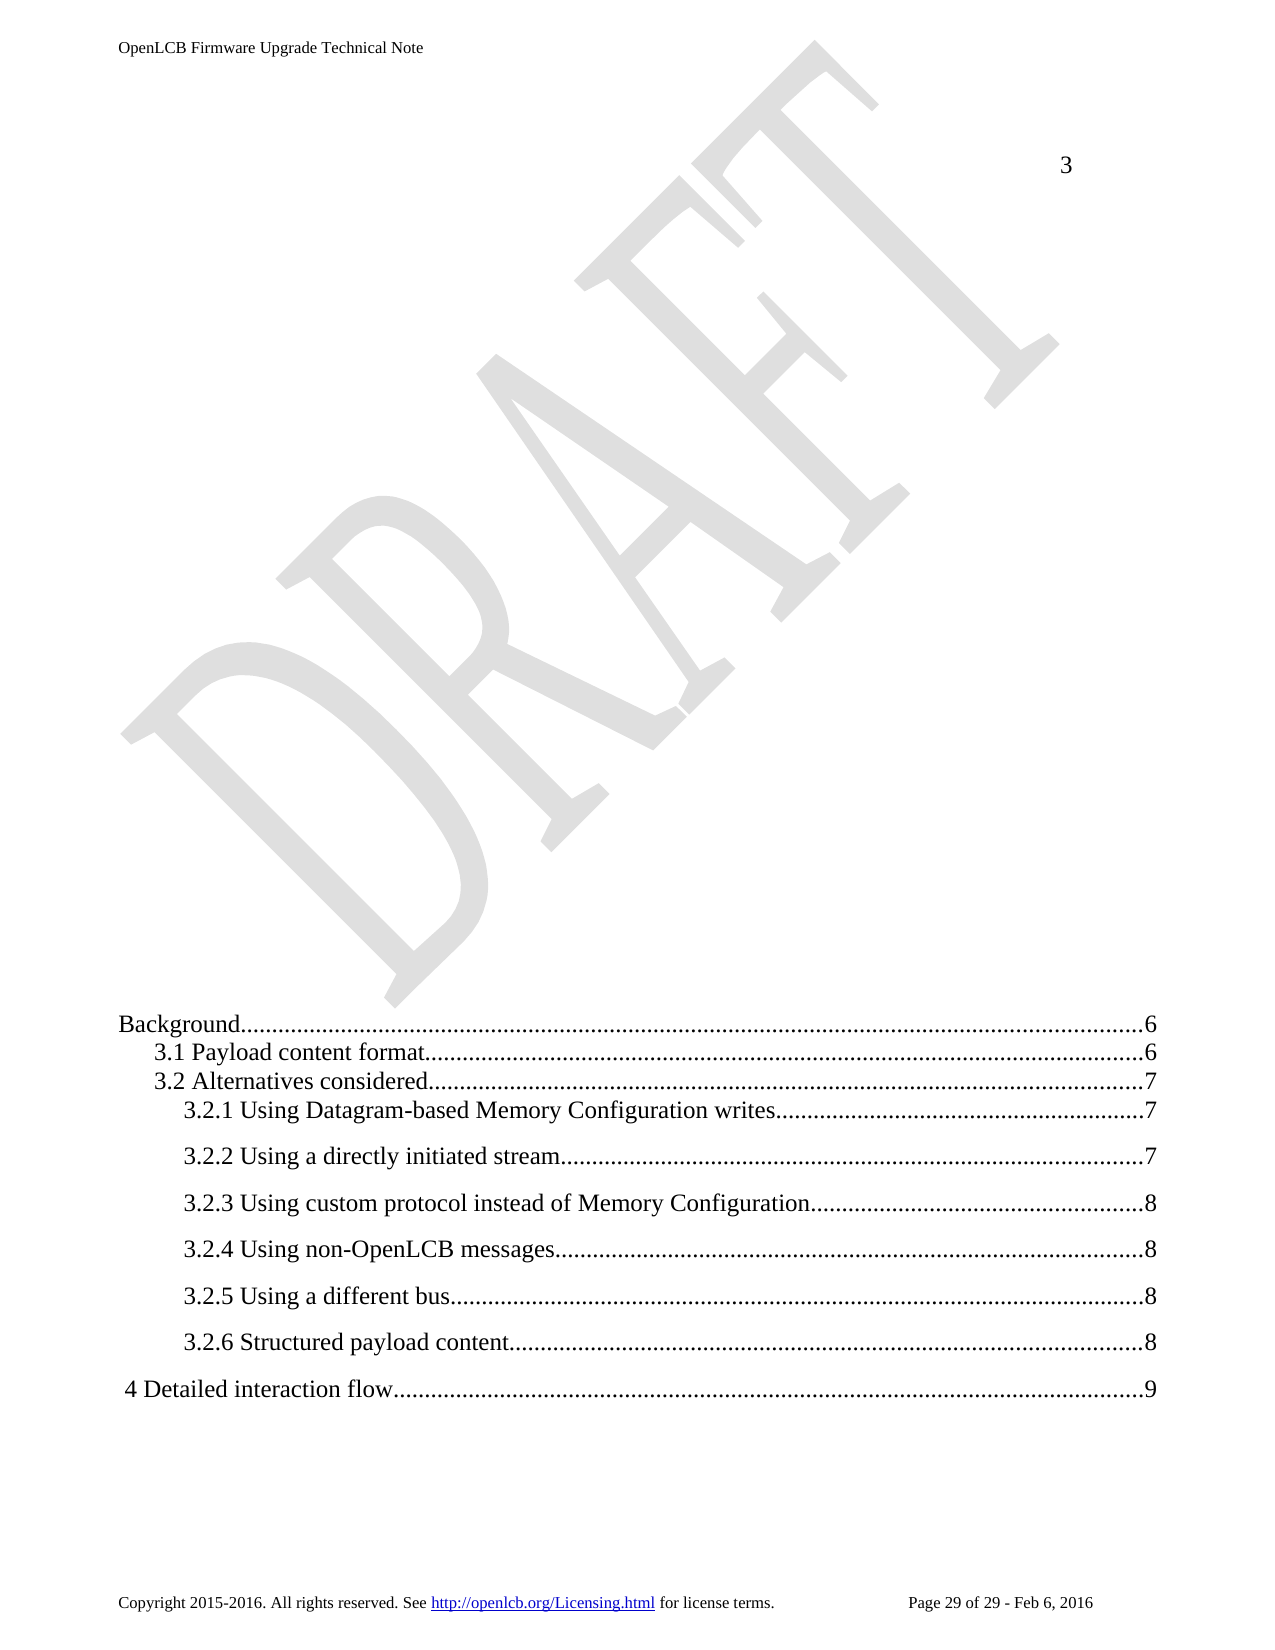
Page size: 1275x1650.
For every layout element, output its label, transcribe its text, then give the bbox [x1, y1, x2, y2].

text 3 Background 6 [118, 150, 1157, 1037]
text 3.2 Alternatives considered 7 [148, 1066, 1157, 1095]
text 3.2.1 Using Datagram-based Memory Configuration writes 7 [177, 1095, 1157, 1124]
text 4 Detailed interaction flow 9 [118, 1374, 1157, 1402]
text 3.1 Payload content format 6 [148, 1037, 1157, 1066]
text 3.2.2 Using a directly initiated stream 7 [177, 1141, 1157, 1170]
text 3.2.4 Using non-OpenLCB messages 8 [177, 1234, 1157, 1263]
text 3.2.6 Structured payload content 8 [177, 1327, 1157, 1356]
text 3.2.5 Using a different bus 8 [177, 1281, 1157, 1309]
text 3.2.3 Using custom protocol instead of Memory Configuration 8 [177, 1188, 1157, 1217]
